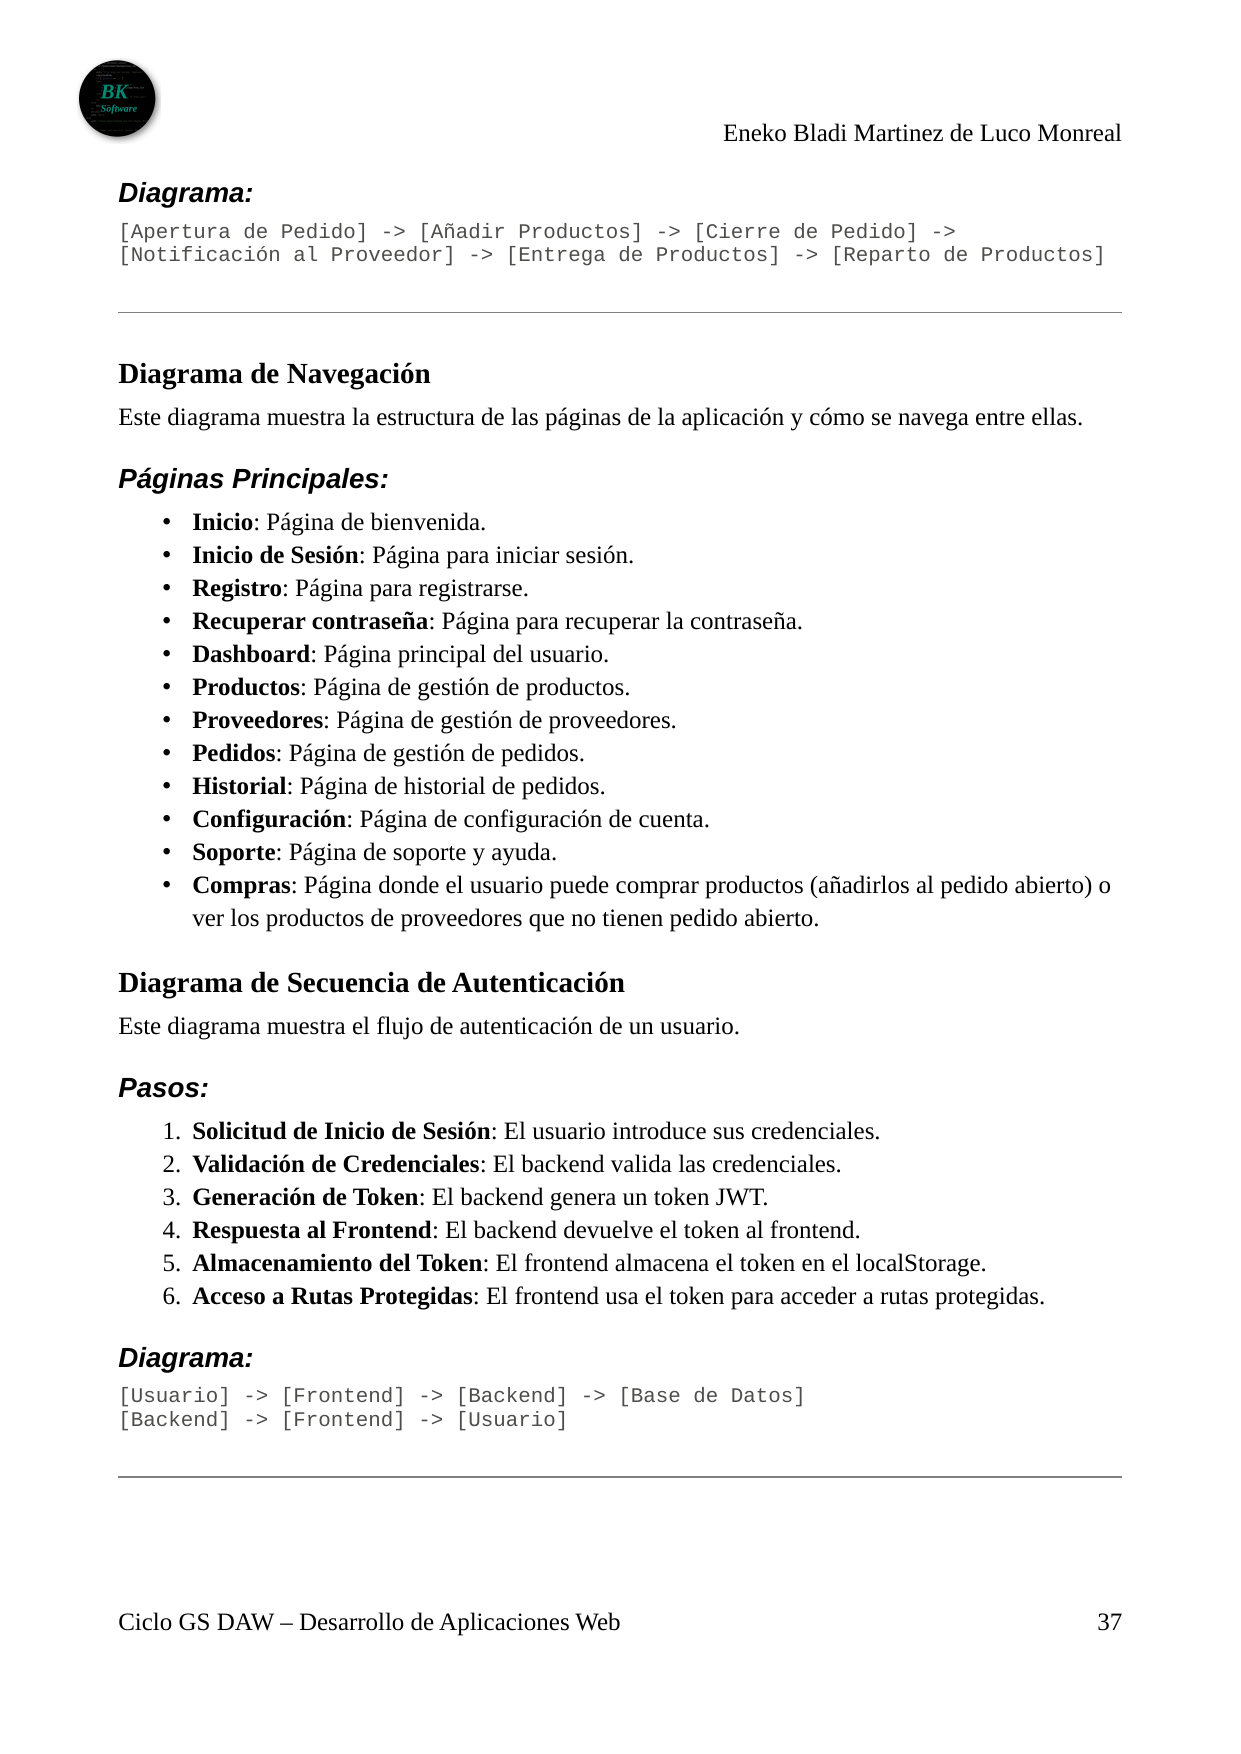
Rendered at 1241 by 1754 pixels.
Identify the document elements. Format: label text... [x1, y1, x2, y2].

subtitle Diagrama: [118, 176, 1122, 208]
list Solicitud de Inicio de Sesión: El usuario introduce sus credenciales. [162, 1116, 1122, 1144]
subtitle Páginas Principales: [118, 462, 1122, 494]
subtitle Diagrama: [118, 1341, 1122, 1373]
list Configuración: Página de configuración de cuenta. [162, 804, 1122, 833]
text [Apertura de Pedido] -> [Añadir Productos] -> [Cierre de Pedido] -> [Notificación al Proveedor] -> [Entrega de Productos] -> [Reparto de Productos] [118, 221, 1122, 268]
list Almacenamiento del Token: El frontend almacena el token en el localStorage. [162, 1248, 1122, 1277]
list Inicio: Página de bienvenida. [162, 507, 1122, 536]
text [Usuario] -> [Frontend] -> [Backend] -> [Base de Datos] [118, 1385, 1122, 1409]
list Proveedores: Página de gestión de proveedores. [162, 705, 1122, 734]
list Respuesta al Frontend: El backend devuelve el token al frontend. [162, 1215, 1122, 1244]
subtitle Diagrama de Navegación [118, 356, 1122, 390]
list Soporte: Página de soporte y ayuda. [162, 837, 1122, 866]
text Este diagrama muestra el flujo de autenticación de un usuario. [118, 1011, 1122, 1040]
list Compras: Página donde el usuario puede comprar productos (añadirlos al pedido abierto) o ver los productos de proveedores que no tienen pedido abierto. [162, 870, 1122, 932]
list Acceso a Rutas Protegidas: El frontend usa el token para acceder a rutas protegidas. [162, 1281, 1122, 1310]
list Inicio de Sesión: Página para iniciar sesión. [162, 540, 1122, 569]
list Pedidos: Página de gestión de pedidos. [162, 738, 1122, 767]
subtitle Diagrama de Secuencia de Autenticación [118, 965, 1122, 999]
list Recuperar contraseña: Página para recuperar la contraseña. [162, 606, 1122, 635]
text Este diagrama muestra la estructura de las páginas de la aplicación y cómo se navega entre ellas. [118, 402, 1122, 431]
list Registro: Página para registrarse. [162, 573, 1122, 602]
list Validación de Credenciales: El backend valida las credenciales. [162, 1149, 1122, 1178]
subtitle Pasos: [118, 1071, 1122, 1103]
list Productos: Página de gestión de productos. [162, 672, 1122, 701]
list Generación de Token: El backend genera un token JWT. [162, 1182, 1122, 1211]
picture [76, 58, 162, 144]
list Historial: Página de historial de pedidos. [162, 771, 1122, 800]
list Dashboard: Página principal del usuario. [162, 639, 1122, 668]
text [Backend] -> [Frontend] -> [Usuario] [118, 1409, 1122, 1433]
